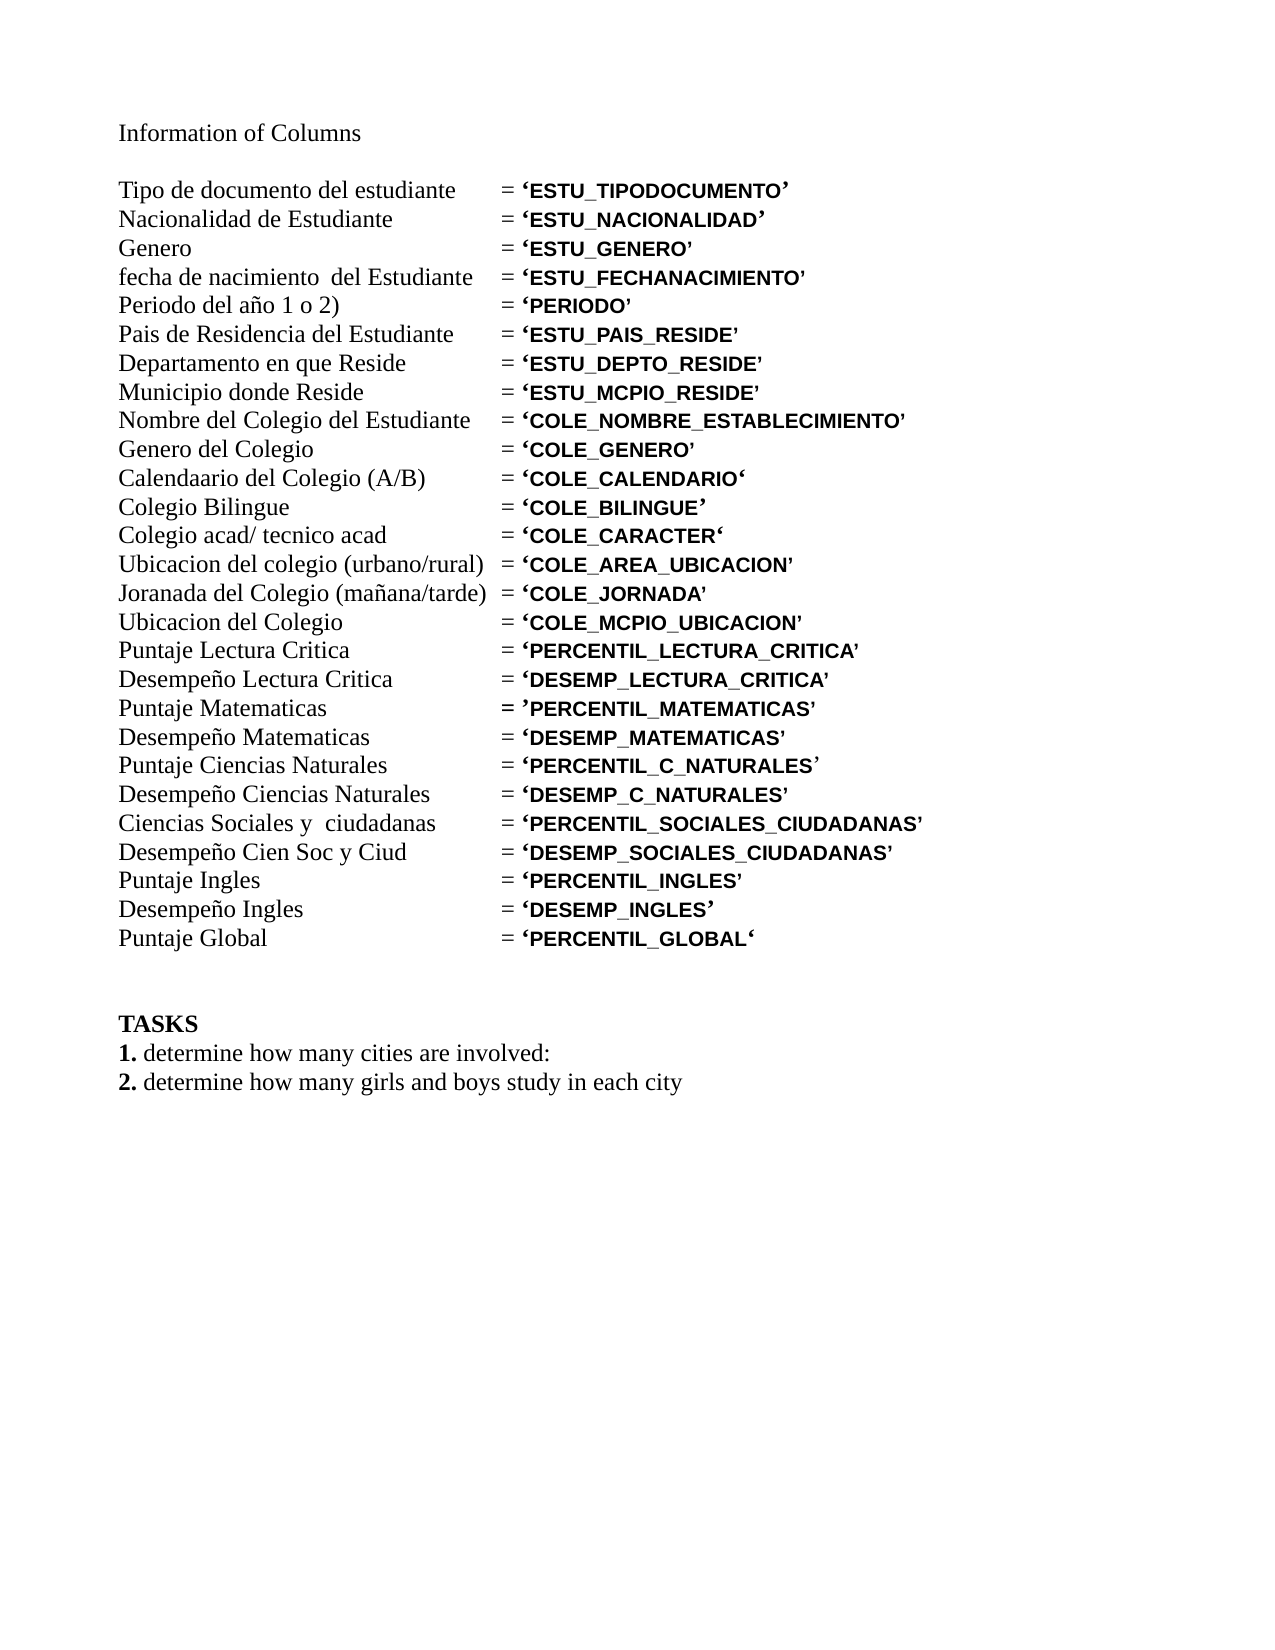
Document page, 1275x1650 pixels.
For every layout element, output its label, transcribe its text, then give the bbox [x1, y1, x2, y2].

text Genero del Colegio = ‘COLE_GENERO’ [118, 434, 1157, 463]
text Colegio acad/ tecnico acad = ‘COLE_CARACTER‘ [118, 521, 1157, 549]
text Desempeño Matematicas = ‘DESEMP_MATEMATICAS’ [118, 722, 1157, 751]
text fecha de nacimiento del Estudiante = ‘ESTU_FECHANACIMIENTO’ [118, 262, 1157, 291]
text Ubicacion del colegio (urbano/rural) = ‘COLE_AREA_UBICACION’ [118, 549, 1157, 578]
text Information of Columns [118, 118, 1157, 147]
text Puntaje Matematicas = ’PERCENTIL_MATEMATICAS’ [118, 693, 1157, 722]
text Pais de Residencia del Estudiante = ‘ESTU_PAIS_RESIDE’ [118, 319, 1157, 348]
text Ubicacion del Colegio = ‘COLE_MCPIO_UBICACION’ [118, 607, 1157, 636]
text Calendaario del Colegio (A/B) = ‘COLE_CALENDARIO‘ [118, 463, 1157, 492]
text Puntaje Global = ‘PERCENTIL_GLOBAL‘ [118, 923, 1157, 952]
text Ciencias Sociales y ciudadanas = ‘PERCENTIL_SOCIALES_CIUDADANAS’ [118, 808, 1157, 837]
text Desempeño Lectura Critica = ‘DESEMP_LECTURA_CRITICA’ [118, 664, 1157, 693]
text Departamento en que Reside = ‘ESTU_DEPTO_RESIDE’ [118, 348, 1157, 377]
text Genero = ‘ESTU_GENERO’ [118, 233, 1157, 262]
text Desempeño Ingles = ‘DESEMP_INGLES’ [118, 894, 1157, 923]
text Puntaje Ciencias Naturales = ‘PERCENTIL_C_NATURALES’ [118, 751, 1157, 779]
text Tipo de documento del estudiante = ‘ESTU_TIPODOCUMENTO’ [118, 176, 1157, 204]
text Periodo del año 1 o 2) = ‘PERIODO’ [118, 291, 1157, 319]
text Puntaje Ingles = ‘PERCENTIL_INGLES’ [118, 866, 1157, 894]
text TASKS [118, 1009, 1157, 1038]
text Municipio donde Reside = ‘ESTU_MCPIO_RESIDE’ [118, 377, 1157, 406]
text Nacionalidad de Estudiante = ‘ESTU_NACIONALIDAD’ [118, 204, 1157, 233]
text 2. determine how many girls and boys study in each city [118, 1067, 1157, 1096]
text Nombre del Colegio del Estudiante = ‘COLE_NOMBRE_ESTABLECIMIENTO’ [118, 406, 1157, 434]
text Joranada del Colegio (mañana/tarde) = ‘COLE_JORNADA’ [118, 578, 1157, 607]
text Desempeño Cien Soc y Ciud = ‘DESEMP_SOCIALES_CIUDADANAS’ [118, 837, 1157, 866]
text Colegio Bilingue = ‘COLE_BILINGUE’ [118, 492, 1157, 521]
text Desempeño Ciencias Naturales = ‘DESEMP_C_NATURALES’ [118, 779, 1157, 808]
text 1. determine how many cities are involved: [118, 1038, 1157, 1067]
text Puntaje Lectura Critica = ‘PERCENTIL_LECTURA_CRITICA’ [118, 636, 1157, 664]
